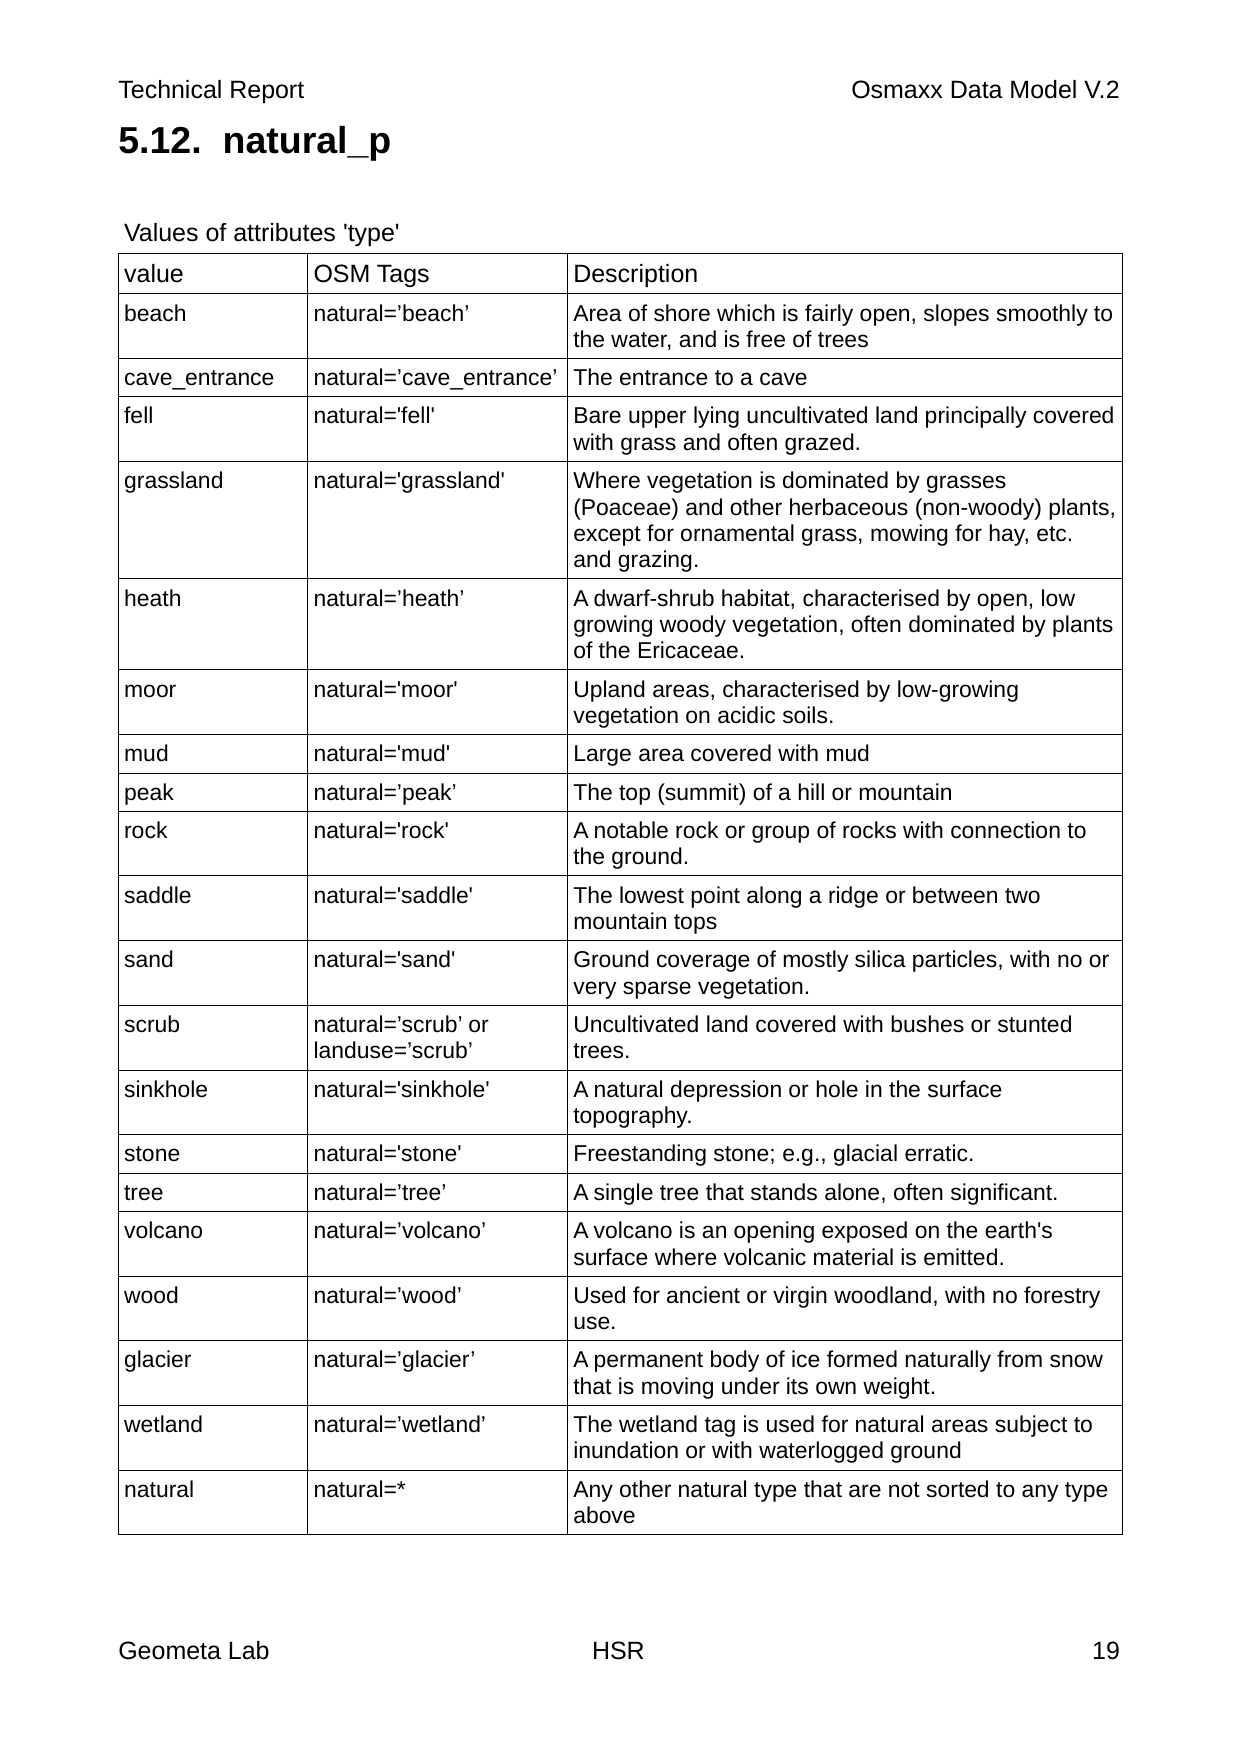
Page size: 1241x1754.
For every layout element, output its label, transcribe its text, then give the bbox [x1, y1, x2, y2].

table_cell wood [119, 1277, 307, 1340]
table_cell sand [119, 941, 307, 1005]
table_cell Freestanding stone; e.g., glacial erratic. [568, 1135, 1122, 1172]
table_cell Ground coverage of mostly silica particles, with no or very sparse vegetation. [568, 941, 1122, 1005]
table_cell natural='rock' [308, 812, 567, 875]
table_cell scrub [119, 1006, 307, 1069]
table_cell natural=’heath’ [308, 579, 567, 669]
table_cell A natural depression or hole in the surface topography. [568, 1071, 1122, 1134]
table_cell natural=’wetland’ [308, 1406, 567, 1469]
table_cell fell [119, 397, 307, 461]
table_cell natural=’peak’ [308, 774, 567, 811]
table_cell grassland [119, 462, 307, 578]
table_cell natural='moor' [308, 670, 567, 734]
table_cell tree [119, 1174, 307, 1211]
table_cell natural='grassland' [308, 462, 567, 578]
table_cell beach [119, 294, 307, 358]
table_cell OSM Tags [308, 254, 567, 293]
table_cell Uncultivated land covered with bushes or stunted trees. [568, 1006, 1122, 1069]
table_cell natural=* [308, 1471, 567, 1534]
table_cell A single tree that stands alone, often significant. [568, 1174, 1122, 1211]
table_cell natural='fell' [308, 397, 567, 461]
table_cell wetland [119, 1406, 307, 1469]
table_cell cave_entrance [119, 359, 307, 396]
table_cell natural=’wood’ [308, 1277, 567, 1340]
table_cell natural='stone' [308, 1135, 567, 1172]
table_cell sinkhole [119, 1071, 307, 1134]
table_cell moor [119, 670, 307, 734]
table_cell The entrance to a cave [568, 359, 1122, 396]
table_cell natural [119, 1471, 307, 1534]
table_cell Where vegetation is dominated by grasses (Poaceae) and other herbaceous (non-woody) plants, except for ornamental grass, mowing for hay, etc. and grazing. [568, 462, 1122, 578]
table_cell A permanent body of ice formed naturally from snow that is moving under its own weight. [568, 1341, 1122, 1405]
table_cell value [119, 254, 307, 293]
table_cell saddle [119, 876, 307, 940]
table_cell natural=’beach’ [308, 294, 567, 358]
table_cell rock [119, 812, 307, 875]
table_cell peak [119, 774, 307, 811]
table_cell The wetland tag is used for natural areas subject to inundation or with waterlogged ground [568, 1406, 1122, 1469]
table_cell natural=’glacier’ [308, 1341, 567, 1405]
table_cell natural='saddle' [308, 876, 567, 940]
table_cell volcano [119, 1212, 307, 1276]
table_cell stone [119, 1135, 307, 1172]
table_cell The lowest point along a ridge or between two mountain tops [568, 876, 1122, 940]
table_cell Area of shore which is fairly open, slopes smoothly to the water, and is free of trees [568, 294, 1122, 358]
table_cell natural='sinkhole' [308, 1071, 567, 1134]
table_cell natural='sand' [308, 941, 567, 1005]
table_cell A volcano is an opening exposed on the earth's surface where volcanic material is emitted. [568, 1212, 1122, 1276]
table_cell natural=’scrub’ or landuse=’scrub’ [308, 1006, 567, 1069]
table_cell natural=’volcano’ [308, 1212, 567, 1276]
table_cell Large area covered with mud [568, 735, 1122, 772]
table_cell natural='mud' [308, 735, 567, 772]
table_cell Upland areas, characterised by low-growing vegetation on acidic soils. [568, 670, 1122, 734]
table_cell A notable rock or group of rocks with connection to the ground. [568, 812, 1122, 875]
table_cell Any other natural type that are not sorted to any type above [568, 1471, 1122, 1534]
table_cell Used for ancient or virgin woodland, with no forestry use. [568, 1277, 1122, 1340]
table_cell mud [119, 735, 307, 772]
table_cell natural=’cave_entrance’ [308, 359, 567, 396]
table_cell A dwarf-shrub habitat, characterised by open, low growing woody vegetation, often dominated by plants of the Ericaceae. [568, 579, 1122, 669]
table_cell natural=’tree’ [308, 1174, 567, 1211]
table_cell Description [568, 254, 1122, 293]
table_cell heath [119, 579, 307, 669]
subtitle natural_p [118, 118, 1122, 161]
table_header Values of attributes 'type' [118, 212, 1122, 252]
table_cell glacier [119, 1341, 307, 1405]
table_cell The top (summit) of a hill or mountain [568, 774, 1122, 811]
table_cell Bare upper lying uncultivated land principally covered with grass and often grazed. [568, 397, 1122, 461]
